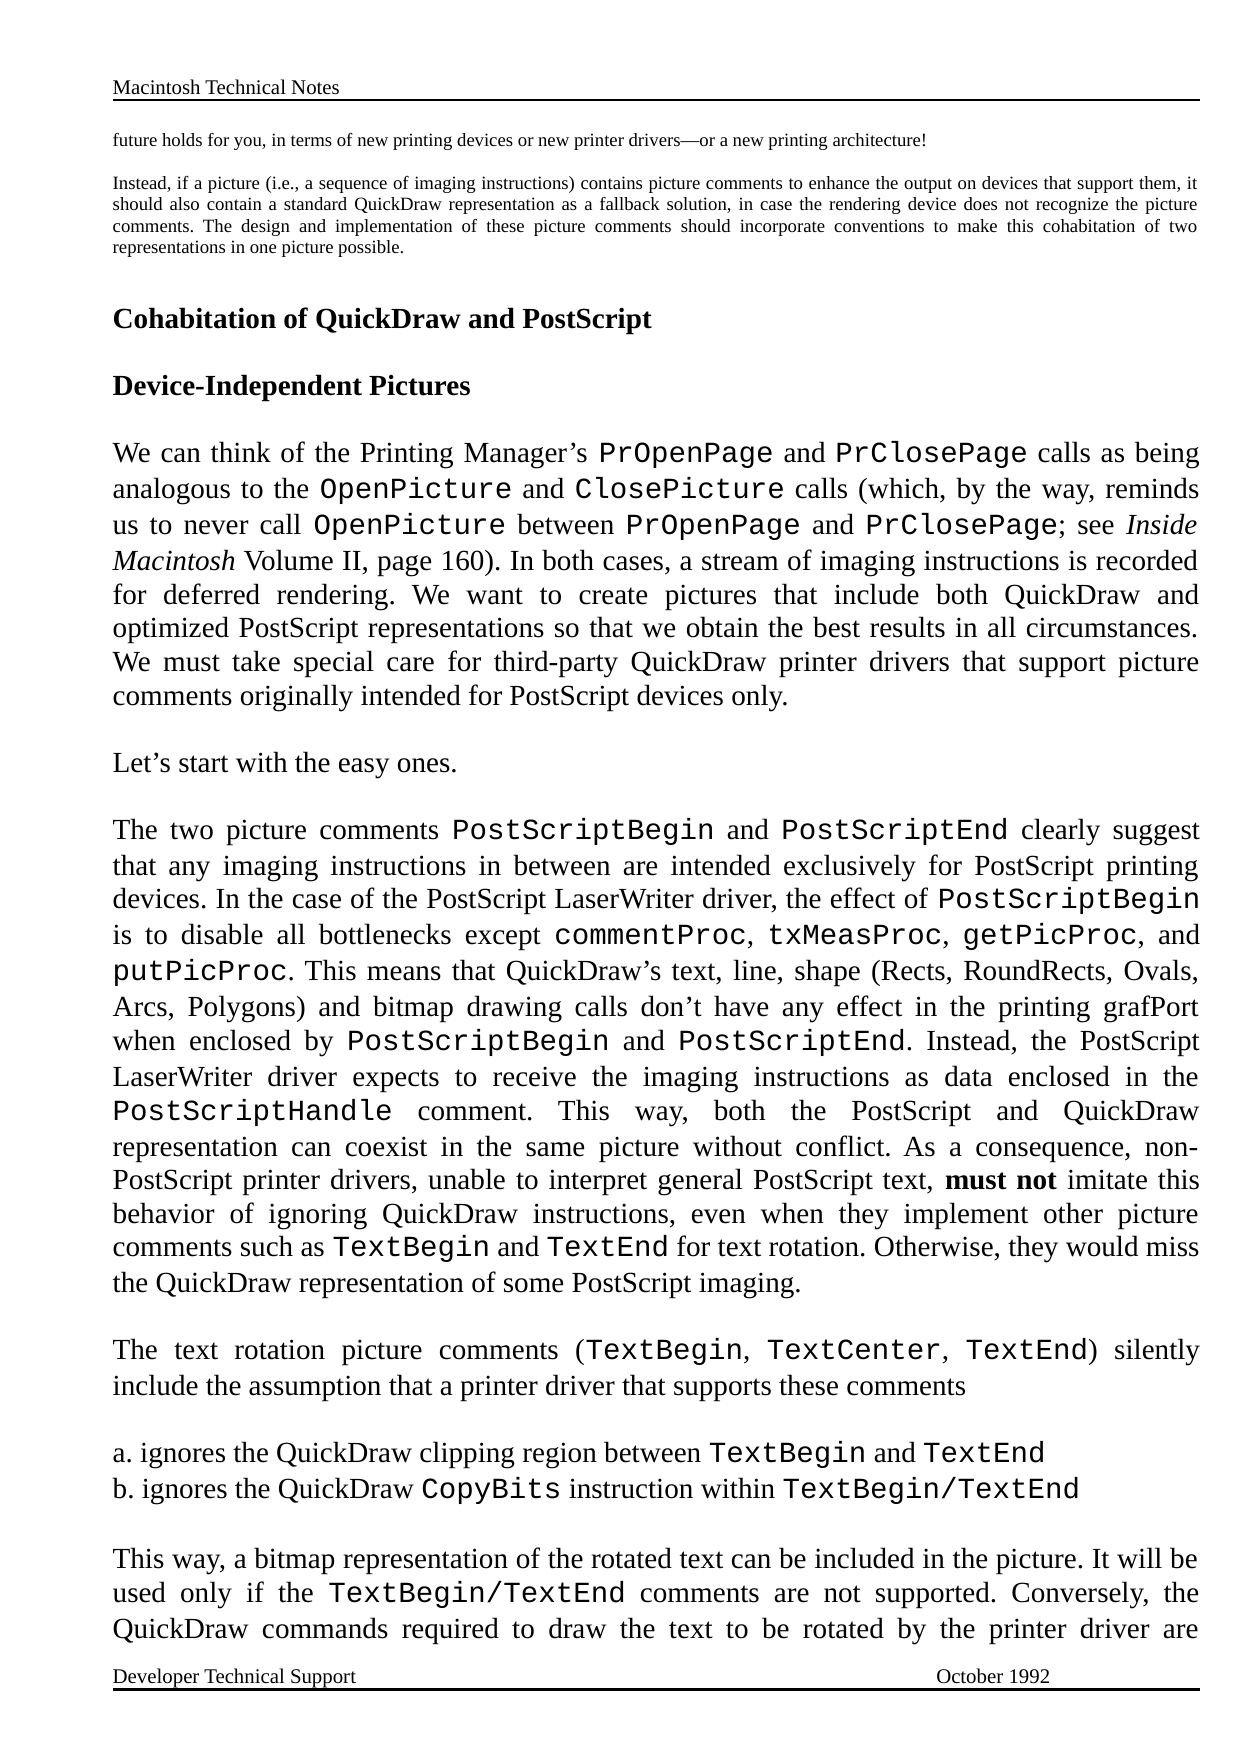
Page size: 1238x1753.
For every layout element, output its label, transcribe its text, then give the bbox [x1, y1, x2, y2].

text Instead, if a picture (i.e., a sequence of imaging instructions) contains picture comments to enhance the output on devices that support them, it should also contain a standard QuickDraw representation as a fallback solution, in case the rendering device does not recognize the picture comments. The design and implementation of these picture comments should incorporate conventions to make this cohabitation of two representations in one picture possible. [112, 172, 1200, 258]
text Cohabitation of QuickDraw and PostScript [112, 301, 1200, 335]
text Let’s start with the easy ones. [112, 745, 1200, 778]
text a. ignores the QuickDraw clipping region between TextBegin and TextEnd [112, 1436, 1200, 1472]
text The text rotation picture comments (TextBegin, TextCenter, TextEnd) silently include the assumption that a printer driver that supports these comments [112, 1332, 1200, 1402]
text This way, a bitmap representation of the rotated text can be included in the picture. It will be used only if the TextBegin/TextEnd comments are not supported. Conversely, the QuickDraw commands required to draw the text to be rotated by the printer driver are [112, 1541, 1200, 1644]
text We can think of the Printing Manager’s PrOpenPage and PrClosePage calls as being analogous to the OpenPicture and ClosePicture calls (which, by the way, reminds us to never call OpenPicture between PrOpenPage and PrClosePage; see Inside Macintosh Volume II, page 160). In both cases, a stream of imaging instructions is recorded for deferred rendering. We want to create pictures that include both QuickDraw and optimized PostScript representations so that we obtain the best results in all circumstances. We must take special care for third-party QuickDraw printer drivers that support picture comments originally intended for PostScript devices only. [112, 435, 1200, 711]
text future holds for you, in terms of new printing devices or new printer drivers—or a new printing architecture! [112, 125, 1200, 150]
text The two picture comments PostScriptBegin and PostScriptEnd clearly suggest that any imaging instructions in between are intended exclusively for PostScript printing devices. In the case of the PostScript LaserWriter driver, the effect of PostScriptBegin is to disable all bottlenecks except commentProc, txMeasProc, getPicProc, and putPicProc. This means that QuickDraw’s text, line, shape (Rects, RoundRects, Ovals, Arcs, Polygons) and bitmap drawing calls don’t have any effect in the printing grafPort when enclosed by PostScriptBegin and PostScriptEnd. Instead, the PostScript LaserWriter driver expects to receive the imaging instructions as data enclosed in the PostScriptHandle comment. This way, both the PostScript and QuickDraw representation can coexist in the same picture without conflict. As a consequence, non-PostScript printer drivers, unable to interpret general PostScript text, must not imitate this behavior of ignoring QuickDraw instructions, even when they implement other picture comments such as TextBegin and TextEnd for text rotation. Otherwise, they would miss the QuickDraw representation of some PostScript imaging. [112, 812, 1200, 1299]
text b. ignores the QuickDraw CopyBits instruction within TextBegin/TextEnd [112, 1472, 1200, 1508]
text Device-Independent Pictures [112, 368, 1200, 402]
